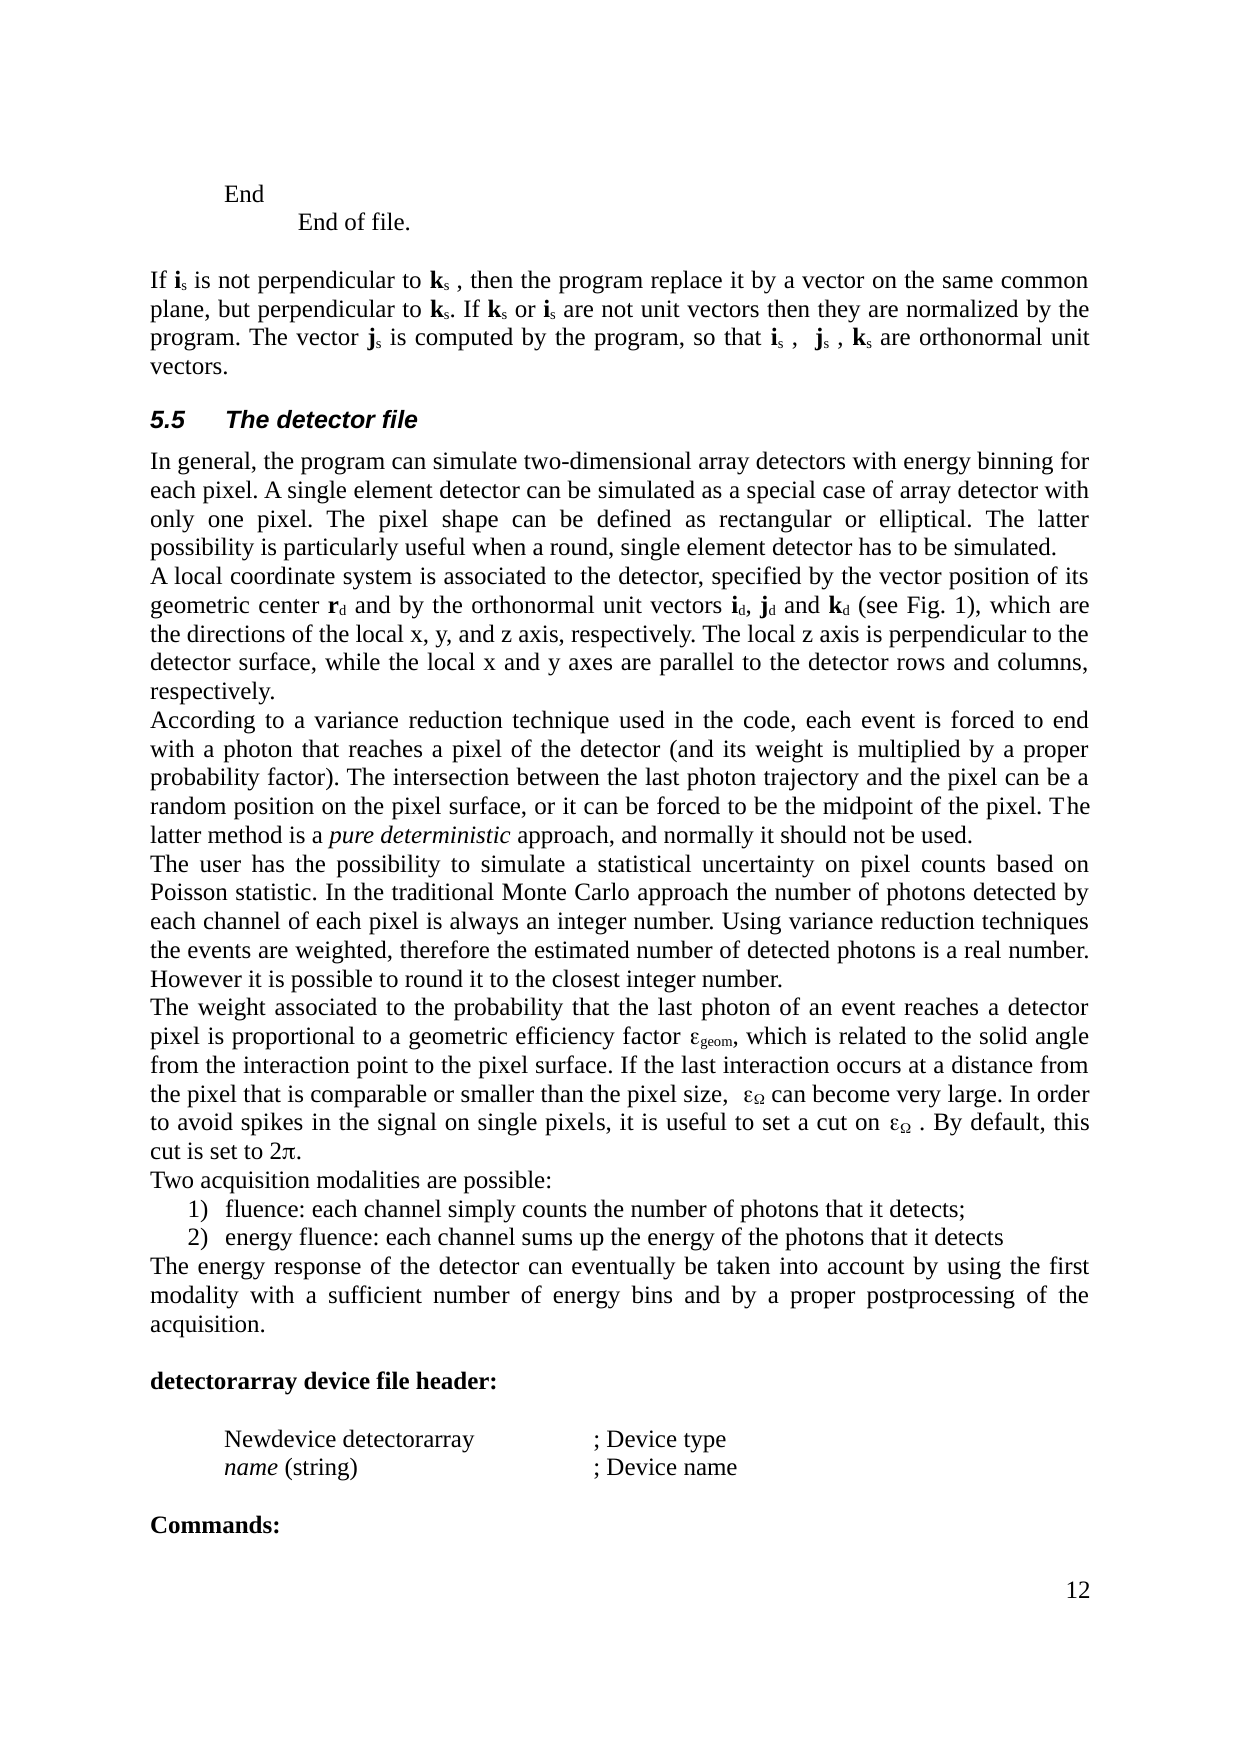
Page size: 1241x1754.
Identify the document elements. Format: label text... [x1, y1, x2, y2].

text End of file. [150, 207, 1090, 236]
list energy fluence: each channel sums up the energy of the photons that it detects [187, 1222, 1090, 1251]
text If is is not perpendicular to ks , then the program replace it by a vector on the same common plane, but perpendicular to ks. If ks or is are not unit vectors then they are normalized by the program. The vector js is computed by the program, so that is , js , ks are orthonormal unit vectors. [150, 265, 1090, 380]
text Two acquisition modalities are possible: [150, 1165, 1090, 1194]
text name (string) ; Device name [150, 1452, 1090, 1481]
text detectorarray device file header: [150, 1366, 1090, 1395]
text The weight associated to the probability that the last photon of an event reaches a detector pixel is proportional to a geometric efficiency factor egeom, which is related to the solid angle from the interaction point to the pixel surface. If the last interaction occurs at a distance from the pixel that is comparable or smaller than the pixel size, eW can become very large. In order to avoid spikes in the signal on single pixels, it is useful to set a cut on eW . By default, this cut is set to 2p. [150, 992, 1090, 1165]
text A local coordinate system is associated to the detector, specified by the vector position of its geometric center rd and by the orthonormal unit vectors id, jd and kd (see Fig. 1), which are the directions of the local x, y, and z axis, respectively. The local z axis is perpendicular to the detector surface, while the local x and y axes are parallel to the detector rows and columns, respectively. [150, 561, 1090, 705]
text End [150, 179, 1090, 207]
text The energy response of the detector can eventually be taken into account by using the first modality with a sufficient number of energy bins and by a proper postprocessing of the acquisition. [150, 1251, 1090, 1337]
subtitle The detector file [150, 405, 1090, 434]
text The user has the possibility to simulate a statistical uncertainty on pixel counts based on Poisson statistic. In the traditional Monte Carlo approach the number of photons detected by each channel of each pixel is always an integer number. Using variance reduction techniques the events are weighted, therefore the estimated number of detected photons is a real number. However it is possible to round it to the closest integer number. [150, 849, 1090, 992]
text Newdevice detectorarray ; Device type [150, 1424, 1090, 1452]
text Commands: [150, 1510, 1090, 1539]
text In general, the program can simulate two-dimensional array detectors with energy binning for each pixel. A single element detector can be simulated as a special case of array detector with only one pixel. The pixel shape can be defined as rectangular or elliptical. The latter possibility is particularly useful when a round, single element detector has to be simulated. [150, 446, 1090, 561]
text According to a variance reduction technique used in the code, each event is forced to end with a photon that reaches a pixel of the detector (and its weight is multiplied by a proper probability factor). The intersection between the last photon trajectory and the pixel can be a random position on the pixel surface, or it can be forced to be the midpoint of the pixel. The latter method is a pure deterministic approach, and normally it should not be used. [150, 705, 1090, 849]
list fluence: each channel simply counts the number of photons that it detects; [187, 1194, 1090, 1222]
